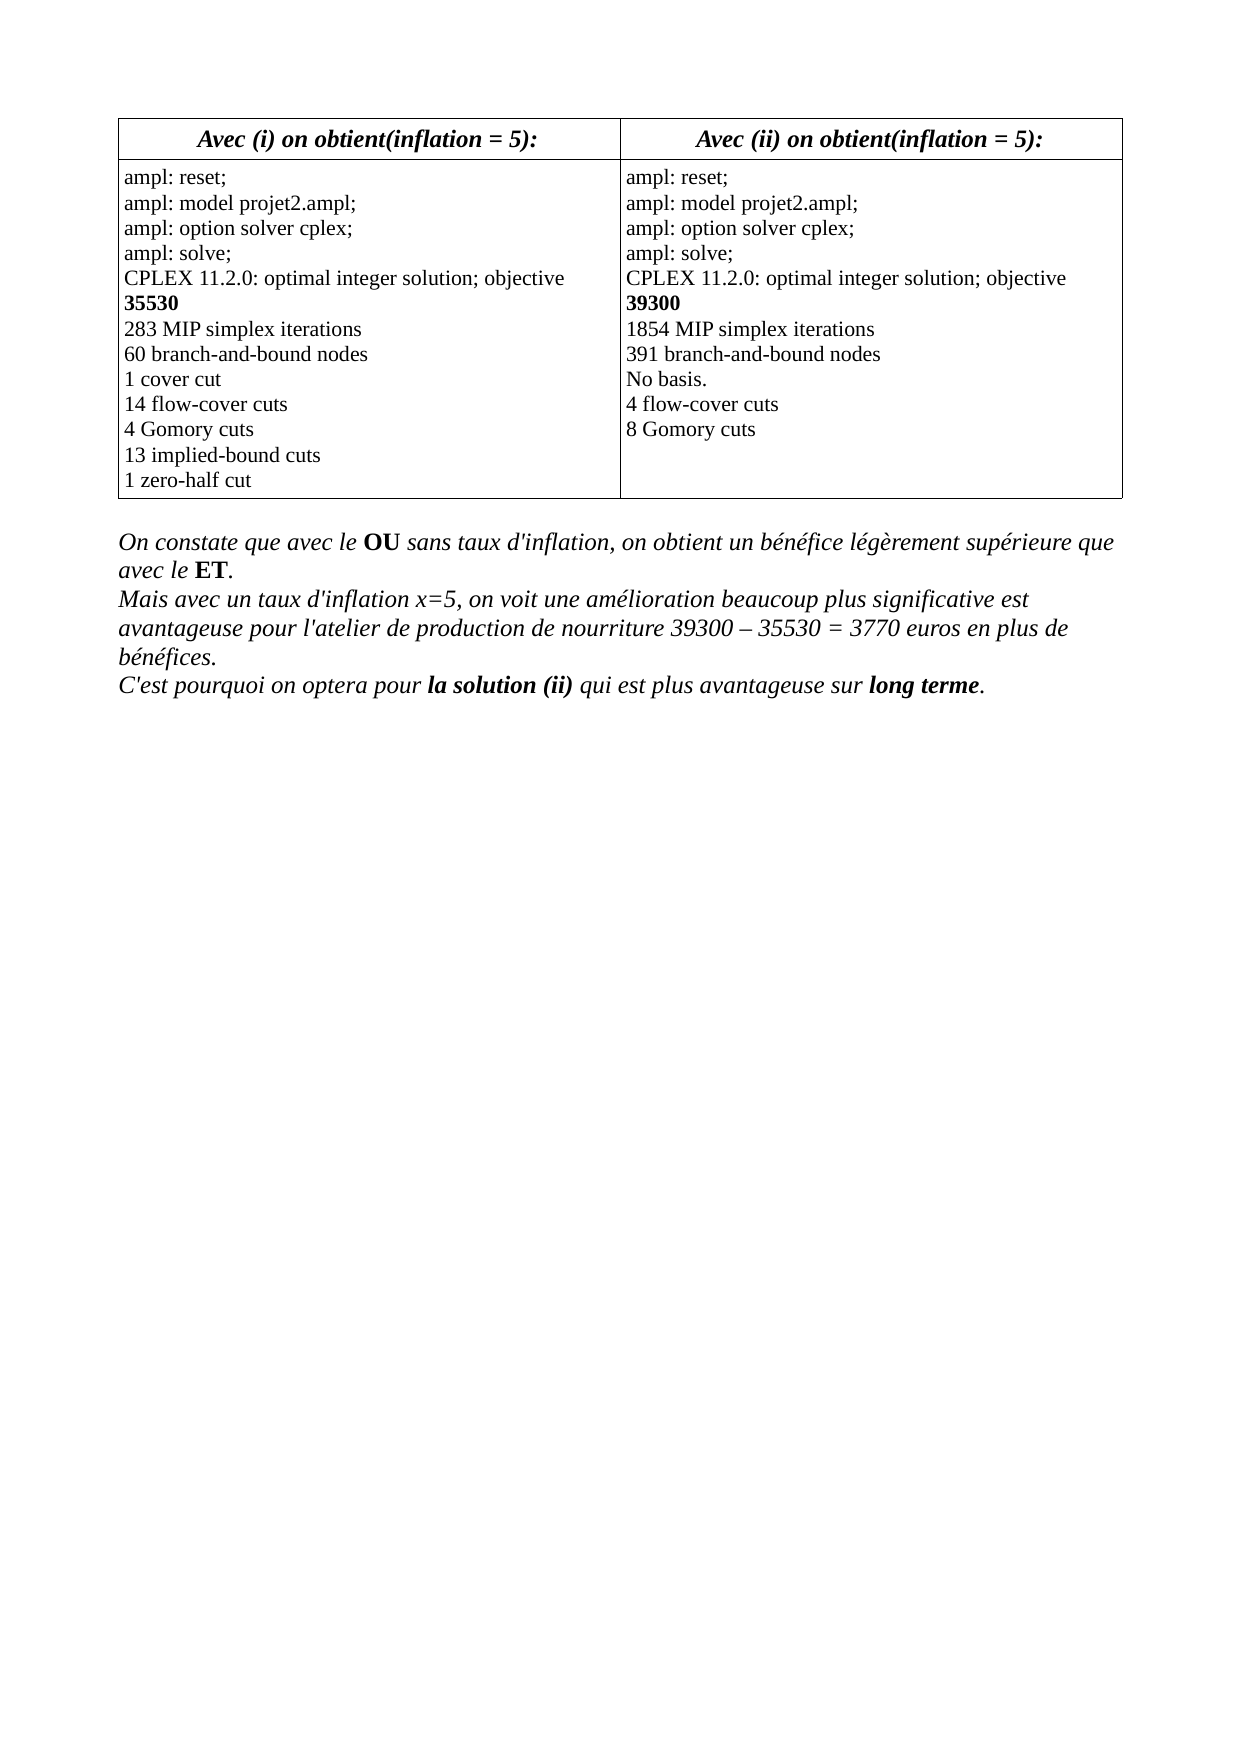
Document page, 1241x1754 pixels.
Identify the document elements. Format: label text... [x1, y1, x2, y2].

table_header Avec (ii) on obtient(inflation = 5): [621, 119, 1122, 158]
table_header Avec (i) on obtient(inflation = 5): [119, 119, 620, 158]
table_cell ampl: reset; ampl: model projet2.ampl; ampl: option solver cplex; ampl: solve; CPLEX 11.2.0: optimal integer solution; objective 39300 1854 MIP simplex iterations 391 branch-and-bound nodes No basis. 4 flow-cover cuts 8 Gomory cuts [621, 160, 1122, 498]
table_cell ampl: reset; ampl: model projet2.ampl; ampl: option solver cplex; ampl: solve; CPLEX 11.2.0: optimal integer solution; objective 35530 283 MIP simplex iterations 60 branch-and-bound nodes 1 cover cut 14 flow-cover cuts 4 Gomory cuts 13 implied-bound cuts 1 zero-half cut [119, 160, 620, 498]
text On constate que avec le OU sans taux d'inflation, on obtient un bénéfice légèrement supérieure que avec le ET. Mais avec un taux d'inflation x=5, on voit une amélioration beaucoup plus significative est avantageuse pour l'atelier de production de nourriture 39300 – 35530 = 3770 euros en plus de bénéfices. C'est pourquoi on optera pour la solution (ii) qui est plus avantageuse sur long terme. [118, 499, 1122, 699]
